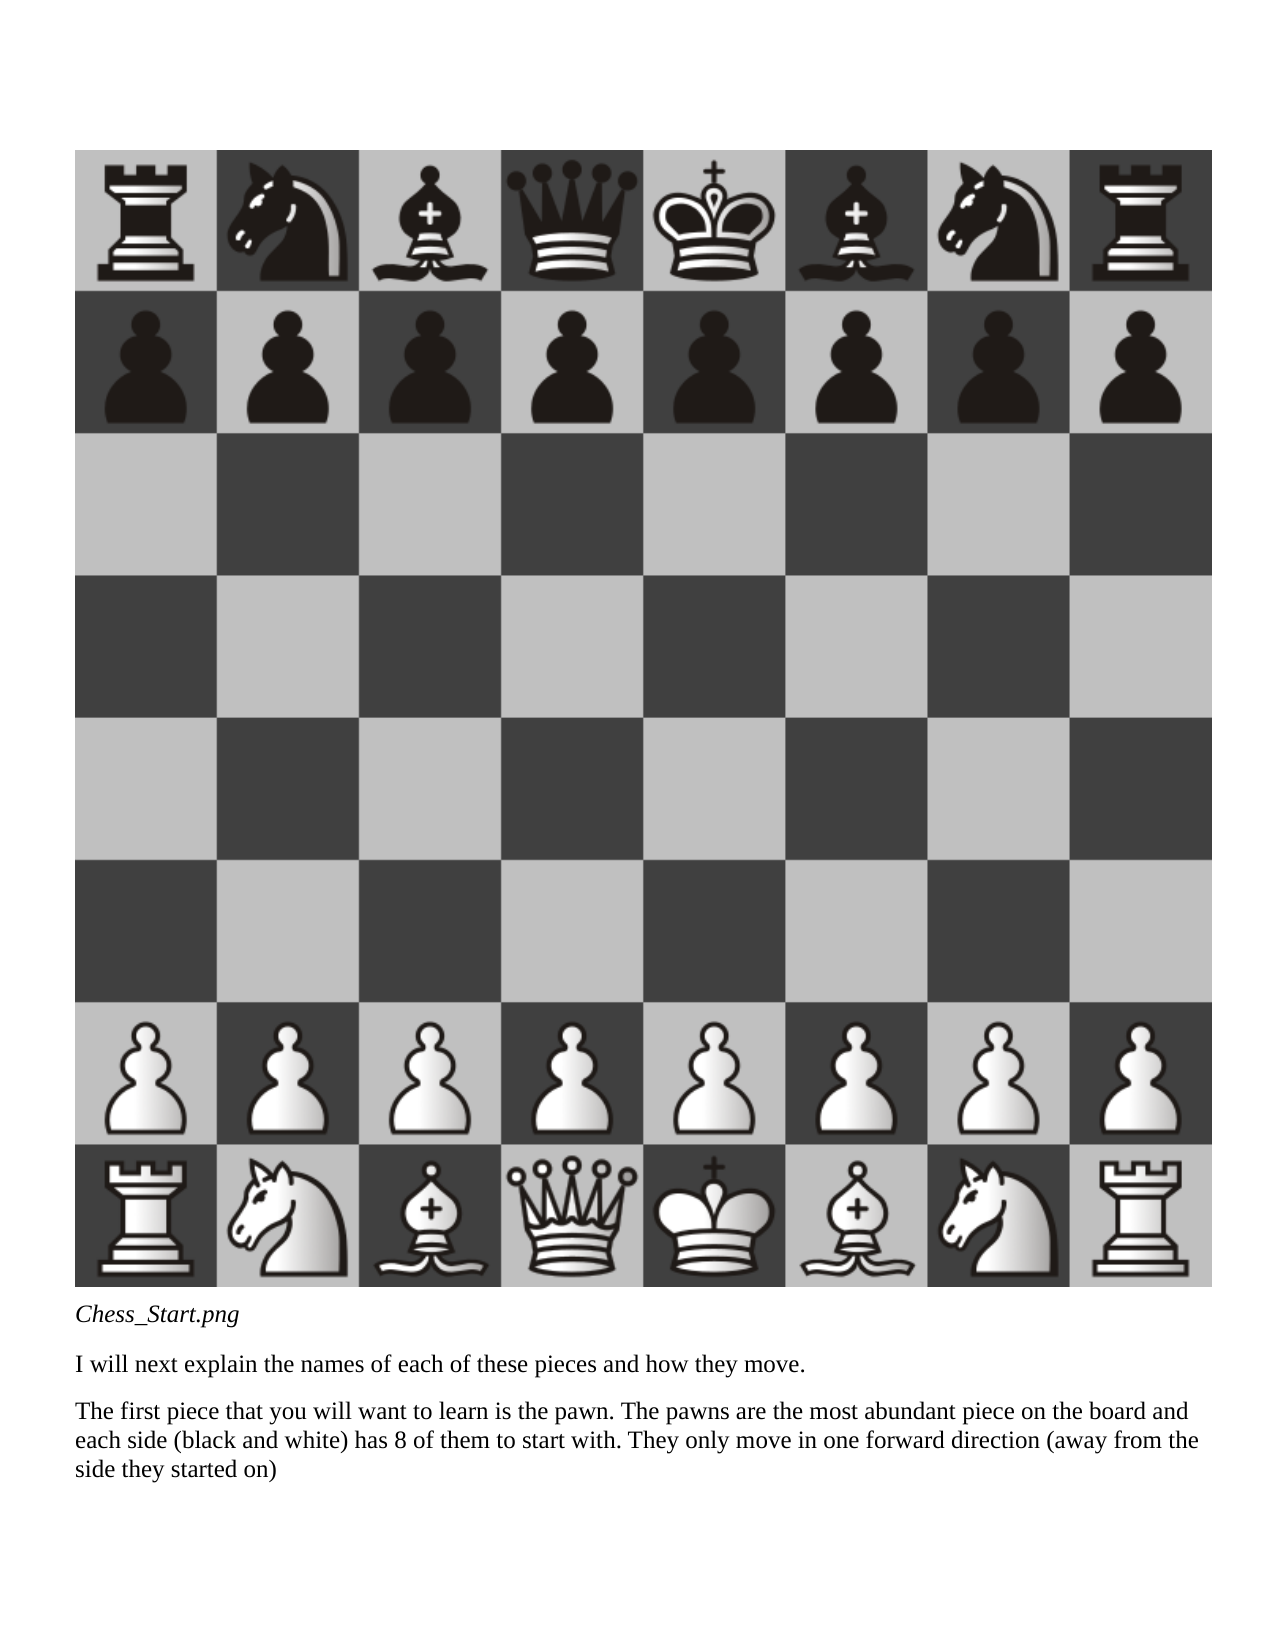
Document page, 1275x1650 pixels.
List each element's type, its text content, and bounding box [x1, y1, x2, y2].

text Chess_Start.png [75, 1299, 1200, 1328]
text I will next explain the names of each of these pieces and how they move. [75, 1349, 1200, 1378]
picture [75, 150, 1212, 1287]
text The first piece that you will want to learn is the pawn. The pawns are the most abundant piece on the board and each side (black and white) has 8 of them to start with. They only move in one forward direction (away from the side they started on) [75, 1396, 1200, 1482]
